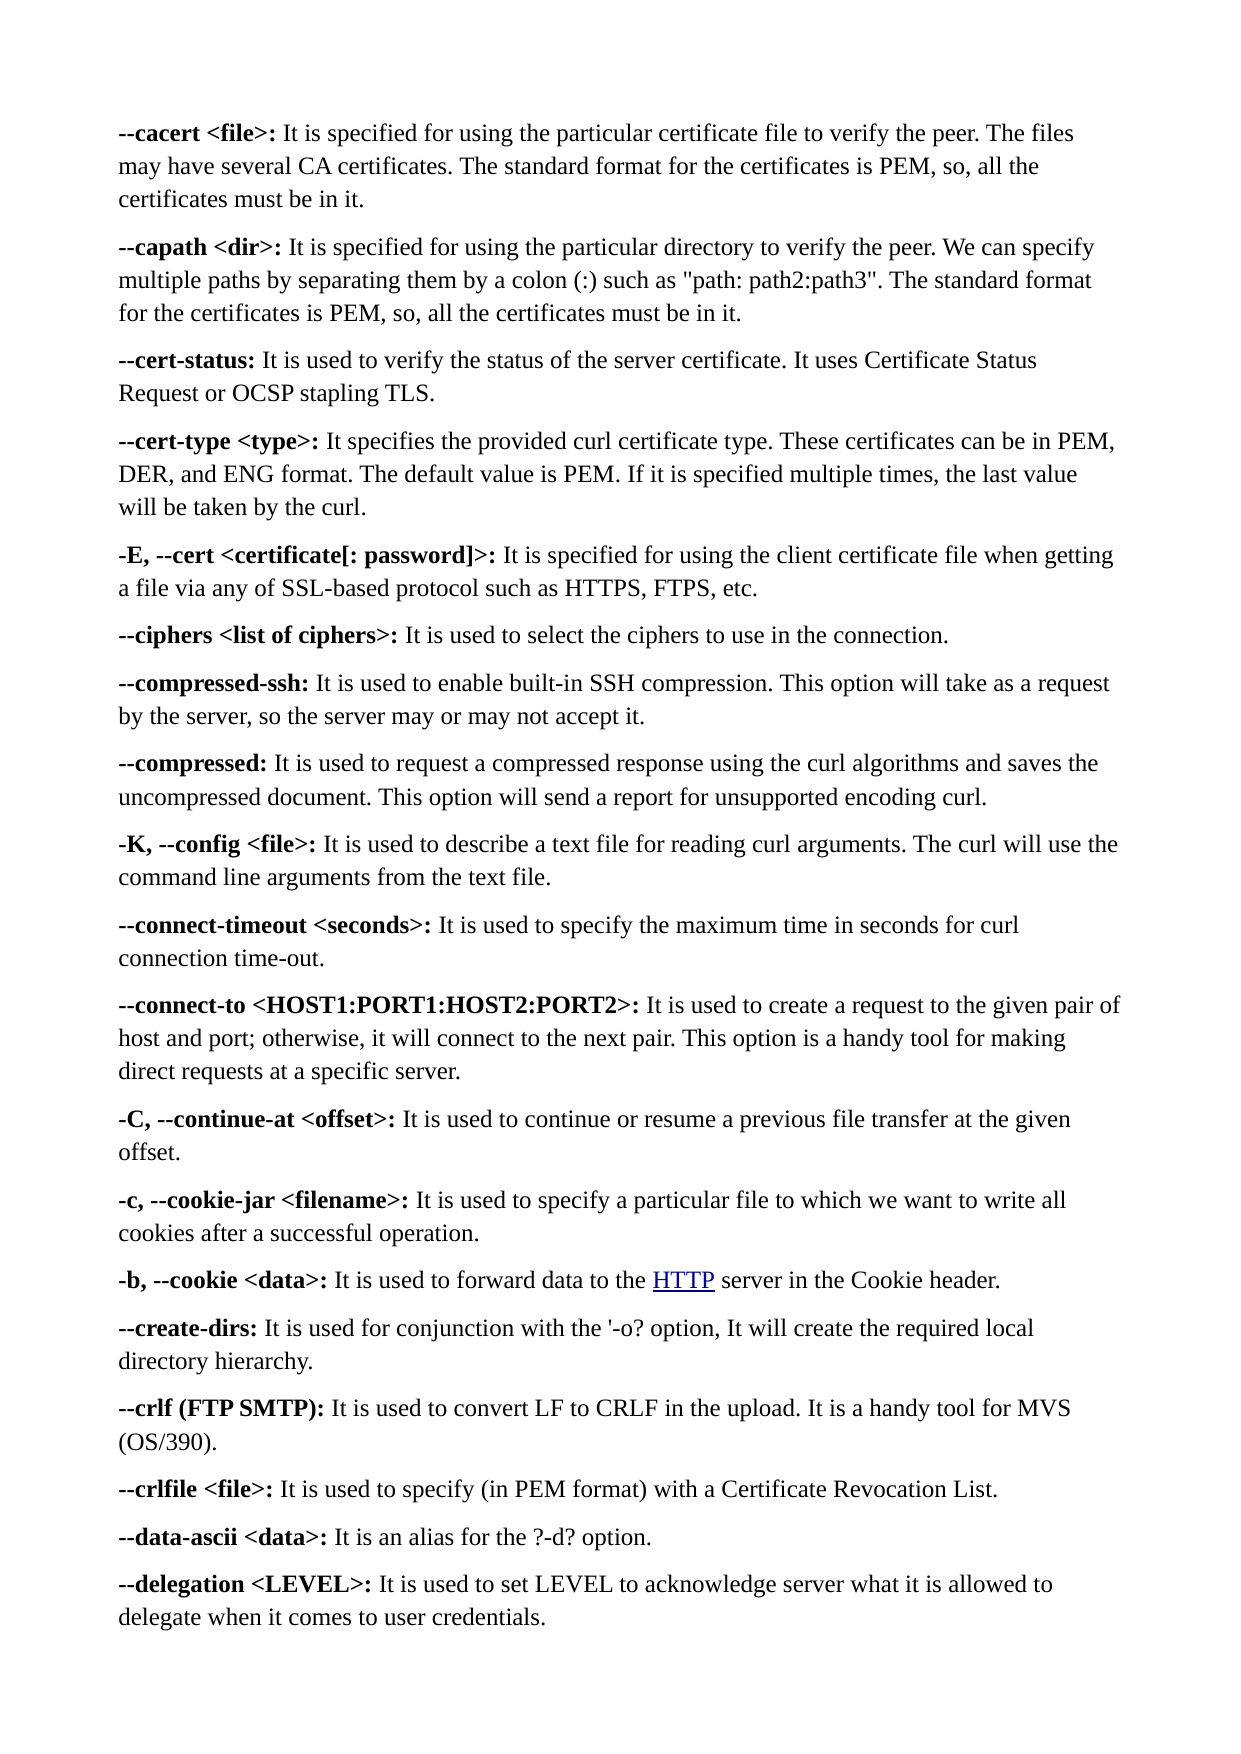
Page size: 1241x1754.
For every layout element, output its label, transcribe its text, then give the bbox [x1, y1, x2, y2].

text --crlfile <file>: It is used to specify (in PEM format) with a Certificate Revocation List. [118, 1474, 1122, 1503]
text --connect-to <HOST1:PORT1:HOST2:PORT2>: It is used to create a request to the given pair of host and port; otherwise, it will connect to the next pair. This option is a handy tool for making direct requests at a specific server. [118, 990, 1122, 1085]
text --cert-status: It is used to verify the status of the server certificate. It uses Certificate Status Request or OCSP stapling TLS. [118, 345, 1122, 407]
text --create-dirs: It is used for conjunction with the '-o? option, It will create the required local directory hierarchy. [118, 1313, 1122, 1375]
text --compressed: It is used to request a compressed response using the curl algorithms and saves the uncompressed document. This option will send a report for unsupported encoding curl. [118, 748, 1122, 810]
text -b, --cookie <data>: It is used to forward data to the HTTP server in the Cookie header. [118, 1265, 1122, 1294]
text --capath <dir>: It is specified for using the particular directory to verify the peer. We can specify multiple paths by separating them by a colon (:) such as "path: path2:path3". The standard format for the certificates is PEM, so, all the certificates must be in it. [118, 232, 1122, 327]
text -C, --continue-at <offset>: It is used to continue or resume a previous file transfer at the given offset. [118, 1104, 1122, 1166]
text -K, --config <file>: It is used to describe a text file for reading curl arguments. The curl will use the command line arguments from the text file. [118, 829, 1122, 891]
text -c, --cookie-jar <filename>: It is used to specify a particular file to which we want to write all cookies after a successful operation. [118, 1185, 1122, 1246]
text --connect-timeout <seconds>: It is used to specify the maximum time in seconds for curl connection time-out. [118, 910, 1122, 972]
text --cacert <file>: It is specified for using the particular certificate file to verify the peer. The files may have several CA certificates. The standard format for the certificates is PEM, so, all the certificates must be in it. [118, 118, 1122, 213]
text --delegation <LEVEL>: It is used to set LEVEL to acknowledge server what it is allowed to delegate when it comes to user credentials. [118, 1569, 1122, 1631]
text --compressed-ssh: It is used to enable built-in SSH compression. This option will take as a request by the server, so the server may or may not accept it. [118, 668, 1122, 730]
text -E, --cert <certificate[: password]>: It is specified for using the client certificate file when getting a file via any of SSL-based protocol such as HTTPS, FTPS, etc. [118, 540, 1122, 601]
text --cert-type <type>: It specifies the provided curl certificate type. These certificates can be in PEM, DER, and ENG format. The default value is PEM. If it is specified multiple times, the last value will be taken by the curl. [118, 426, 1122, 521]
text --crlf (FTP SMTP): It is used to convert LF to CRLF in the upload. It is a handy tool for MVS (OS/390). [118, 1393, 1122, 1455]
text --data-ascii <data>: It is an alias for the ?-d? option. [118, 1522, 1122, 1551]
text --ciphers <list of ciphers>: It is used to select the ciphers to use in the connection. [118, 620, 1122, 649]
